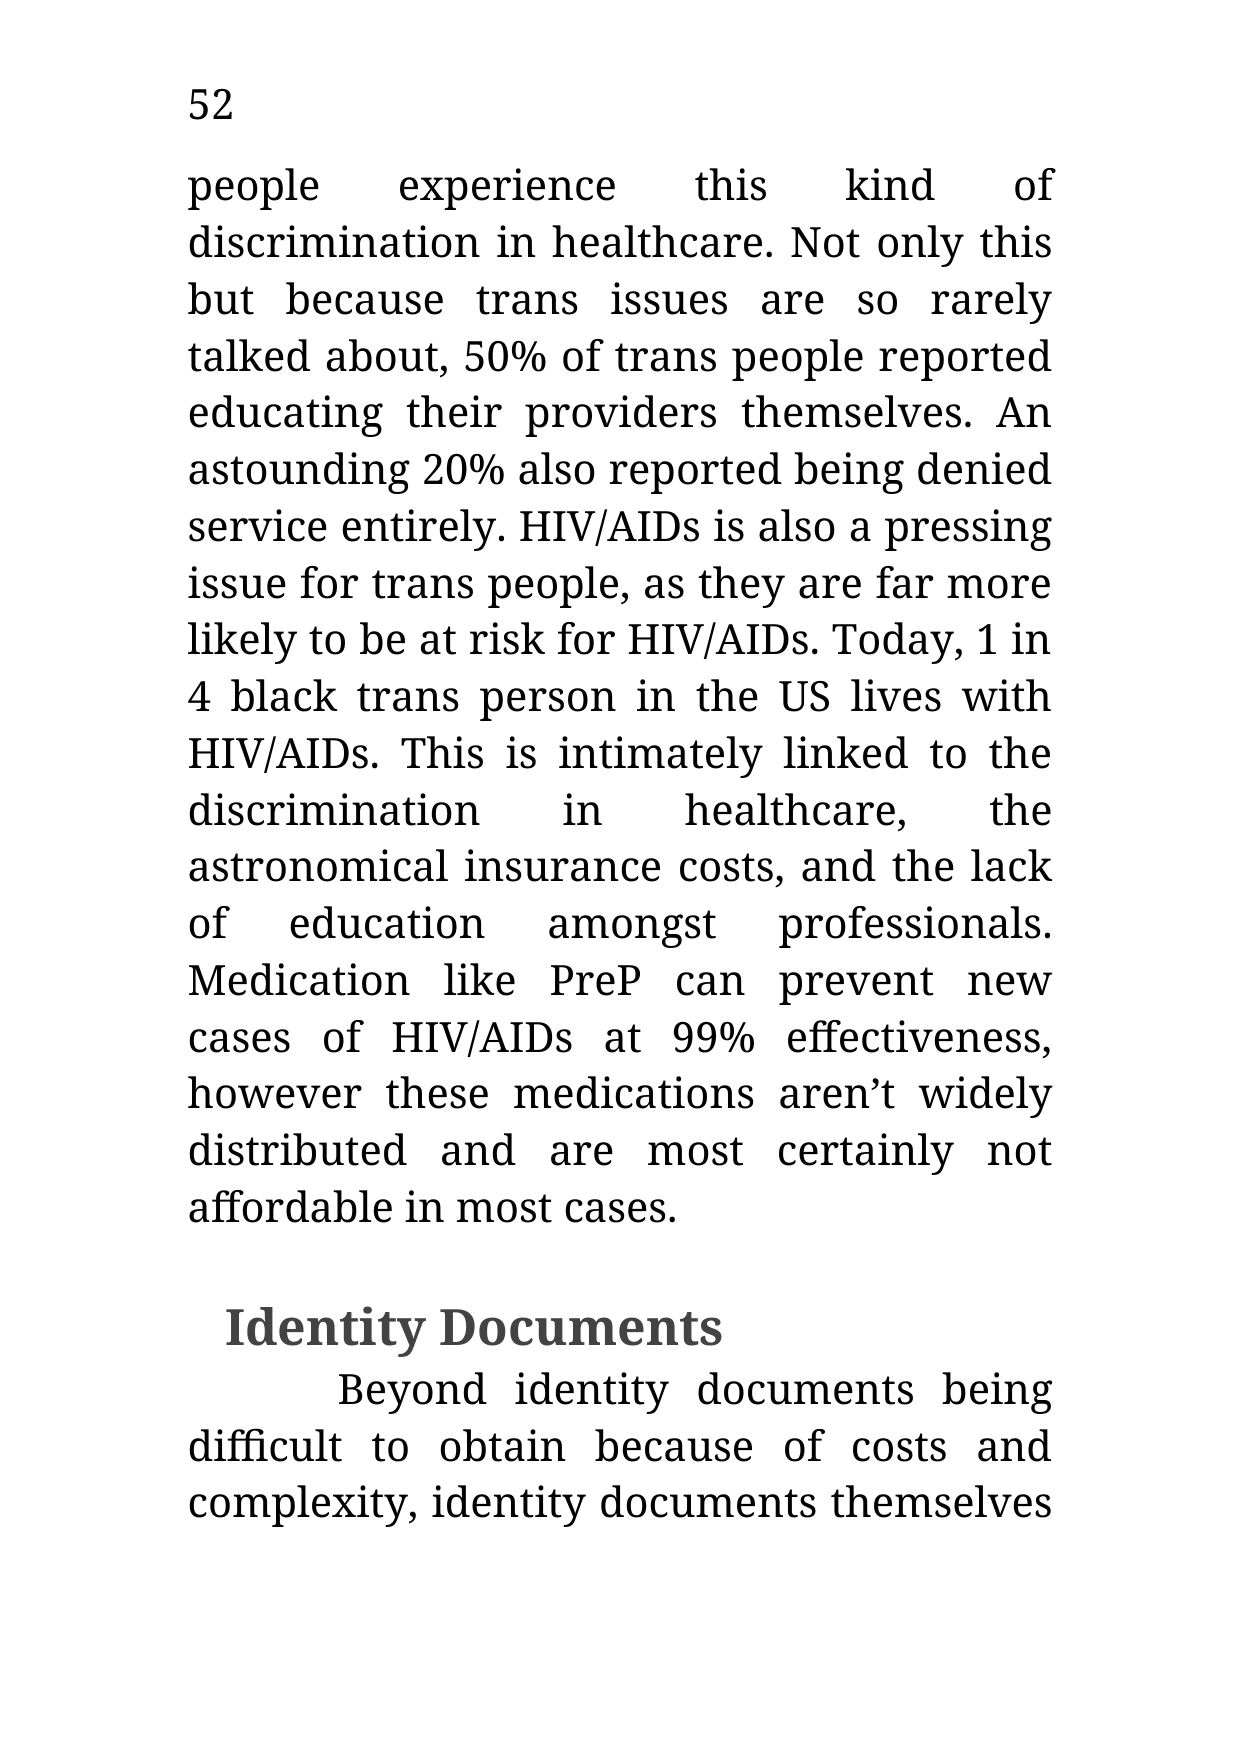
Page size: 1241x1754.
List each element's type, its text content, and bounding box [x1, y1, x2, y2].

text people experience this kind of discrimination in healthcare. Not only this but because trans issues are so rarely talked about, 50% of trans people reported educating their providers themselves. An astounding 20% also reported being denied service entirely. HIV/AIDs is also a pressing issue for trans people, as they are far more likely to be at risk for HIV/AIDs. Today, 1 in 4 black trans person in the US lives with HIV/AIDs. This is intimately linked to the discrimination in healthcare, the astronomical insurance costs, and the lack of education amongst professionals. Medication like PreP can prevent new cases of HIV/AIDs at 99% effectiveness, however these medications aren’t widely distributed and are most certainly not affordable in most cases. [187, 156, 1053, 1235]
subtitle Identity Documents [225, 1291, 1053, 1359]
text Beyond identity documents being difficult to obtain because of costs and complexity, identity documents themselves [187, 1359, 1053, 1530]
